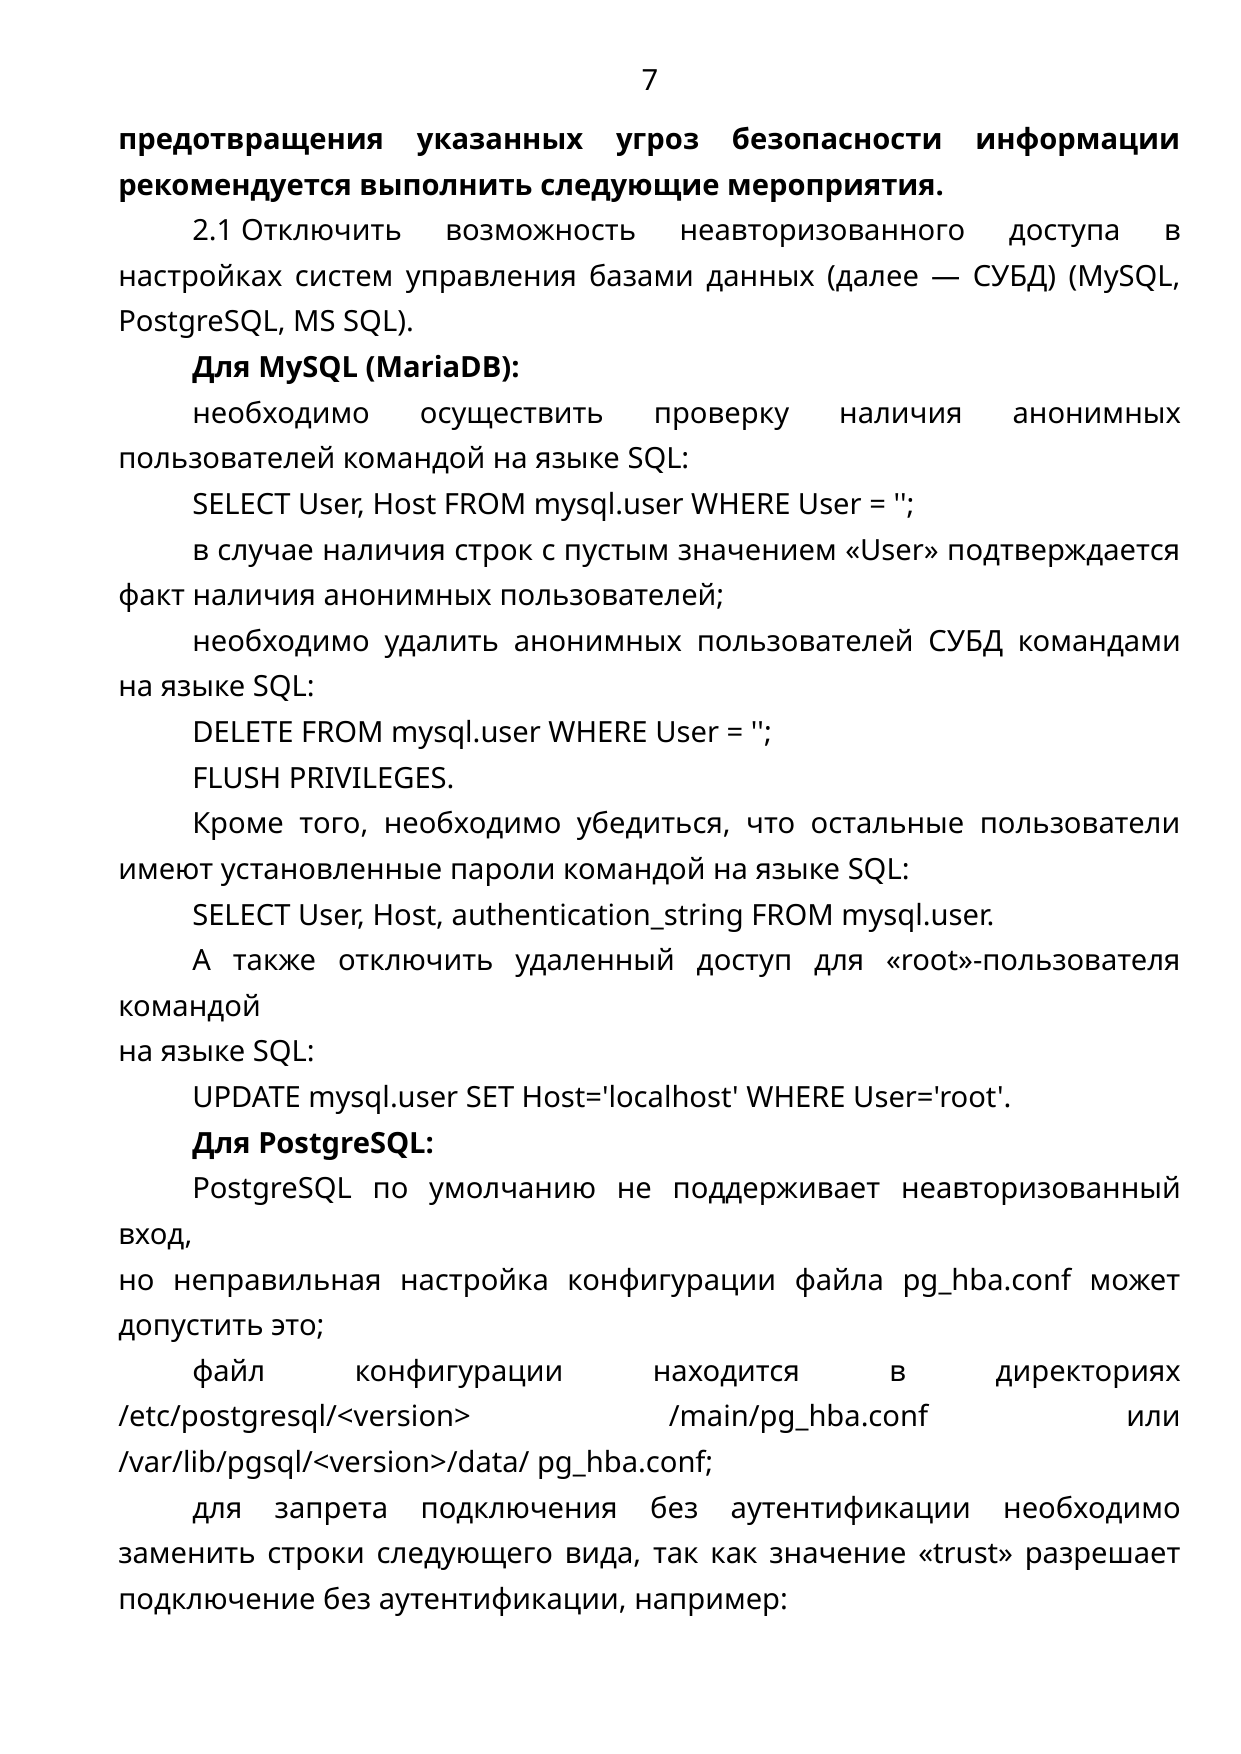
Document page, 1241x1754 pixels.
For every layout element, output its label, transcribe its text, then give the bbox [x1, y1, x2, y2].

text необходимо удалить анонимных пользователей СУБД командами на языке SQL: [118, 620, 1181, 705]
text SELECT User, Host FROM mysql.user WHERE User = ''; [118, 483, 1181, 523]
text DELETE FROM mysql.user WHERE User = ''; [118, 711, 1181, 751]
text PostgreSQL по умолчанию не поддерживает неавторизованный вход, но неправильная настройка конфигурации файла pg_hba.conf может допустить это; [118, 1167, 1181, 1344]
text в случае наличия строк с пустым значением «User» подтверждается факт наличия анонимных пользователей; [118, 529, 1181, 614]
text предотвращения указанных угроз безопасности информации рекомендуется выполнить следующие мероприятия. [118, 118, 1181, 203]
text А также отключить удаленный доступ для «root»-пользователя командой на языке SQL: [118, 939, 1181, 1070]
text файл конфигурации находится в директориях /etc/postgresql/<version> /main/pg_hba.conf или /var/lib/pgsql/<version>/data/ pg_hba.conf; [118, 1350, 1181, 1481]
text необходимо осуществить проверку наличия анонимных пользователей командой на языке SQL: [118, 392, 1181, 477]
text для запрета подключения без аутентификации необходимо заменить строки следующего вида, так как значение «trust» разрешает подключение без аутентификации, например: [118, 1487, 1181, 1618]
text SELECT User, Host, authentication_string FROM mysql.user. [118, 894, 1181, 933]
text Для MySQL (MariaDB): [118, 346, 1181, 386]
text FLUSH PRIVILEGES. [118, 757, 1181, 797]
text Кроме того, необходимо убедиться, что остальные пользователи имеют установленные пароли командой на языке SQL: [118, 802, 1181, 888]
text 2.1 Отключить возможность неавторизованного доступа в настройках систем управления базами данных (далее — СУБД) (MySQL, PostgreSQL, MS SQL). [118, 209, 1181, 340]
text UPDATE mysql.user SET Host='localhost' WHERE User='root'. [118, 1076, 1181, 1116]
text Для PostgreSQL: [118, 1122, 1181, 1162]
